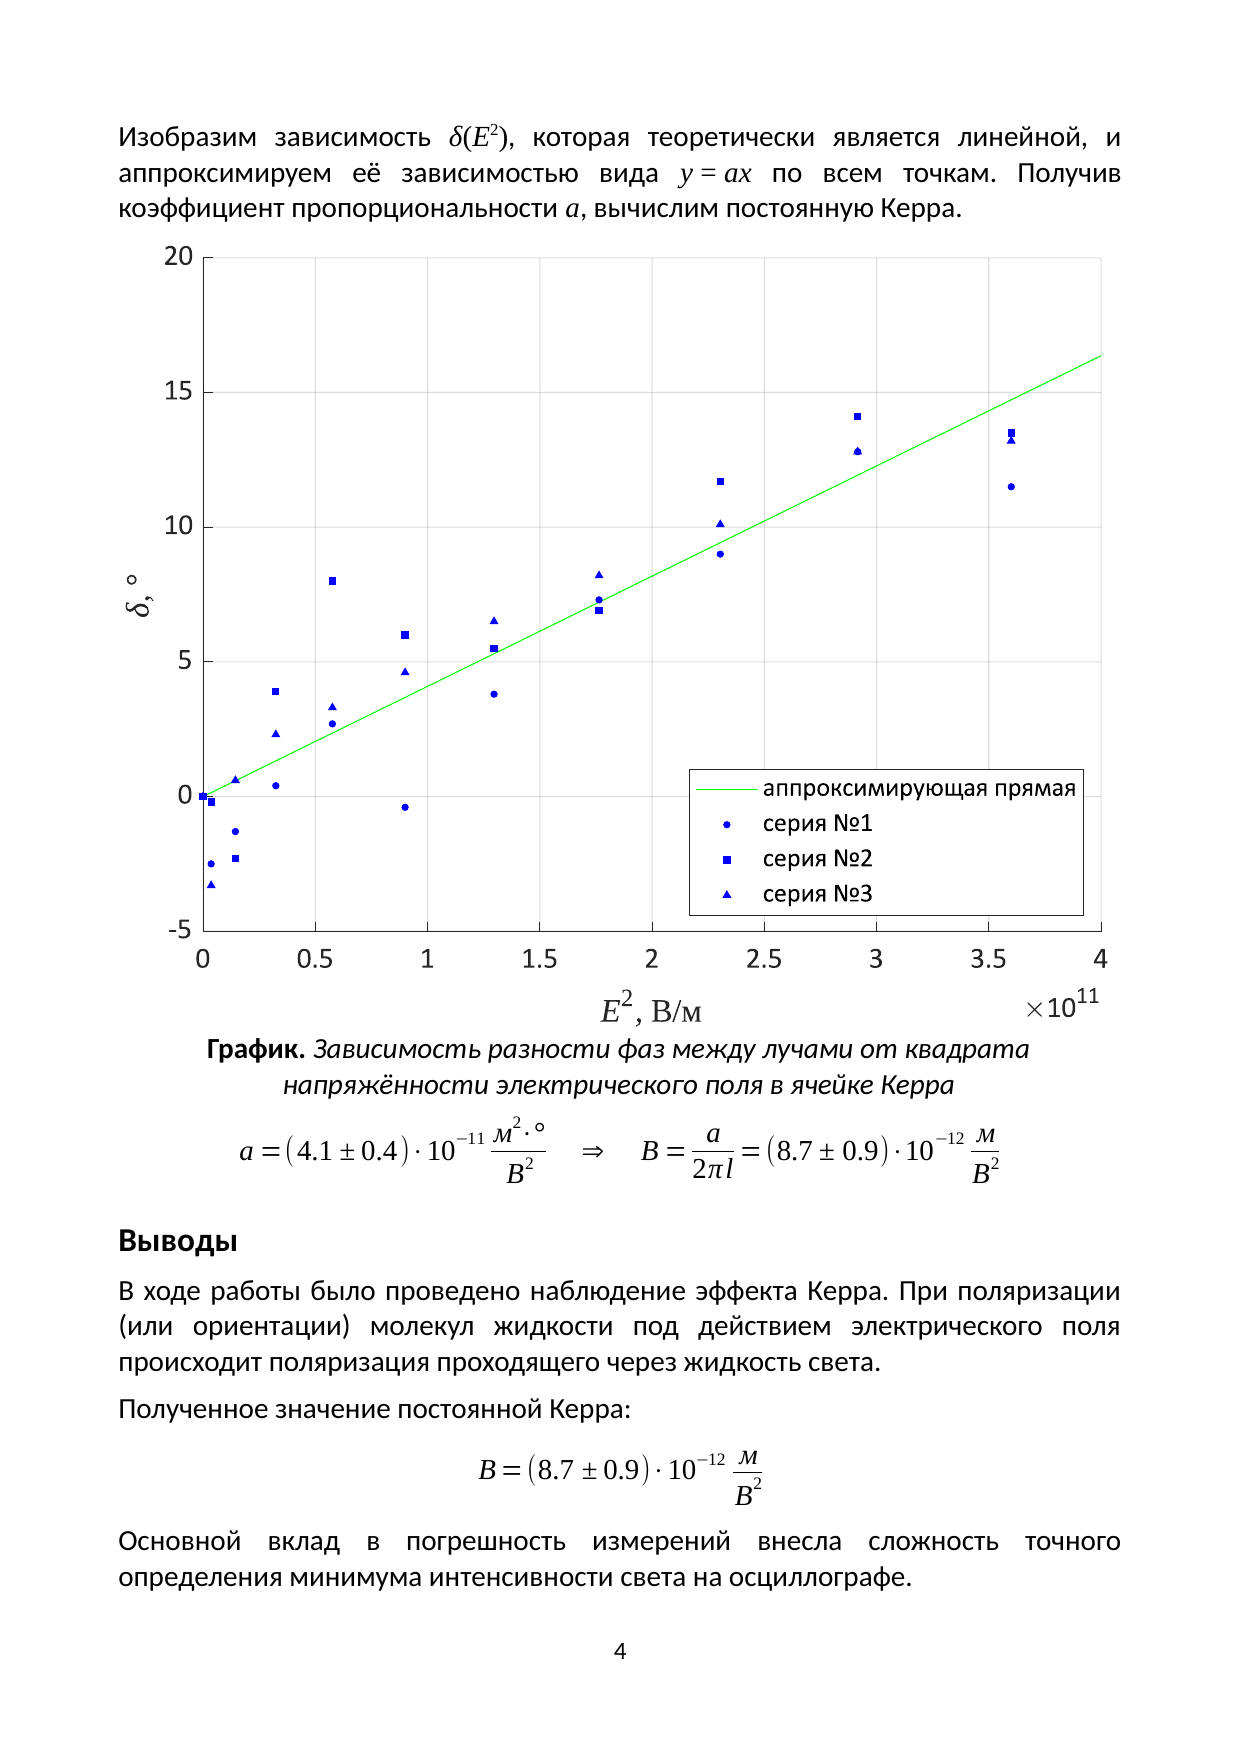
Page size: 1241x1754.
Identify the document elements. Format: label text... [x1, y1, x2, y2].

text Полученное значение постоянной Керра: [118, 1390, 1122, 1426]
text В ходе работы было проведено наблюдение эффекта Керра. При поляризации (или ориентации) молекул жидкости под действием электрического поля происходит поляризация проходящего через жидкость света. [118, 1272, 1122, 1378]
text Изобразим зависимость δ(E2), которая теоретически является линейной, и аппроксимируем её зависимостью вида y = ax по всем точкам. Получив коэффициент пропорциональности a, вычислим постоянную Керра. [118, 118, 1122, 225]
subtitle Выводы [118, 1219, 1122, 1260]
text График. Зависимость разности фаз между лучами от квадрата напряжённости электрического поля в ячейке Керра [118, 1030, 1122, 1101]
text Основной вклад в погрешность измерений внесла сложность точного определения минимума интенсивности света на осциллографе. [118, 1522, 1122, 1593]
